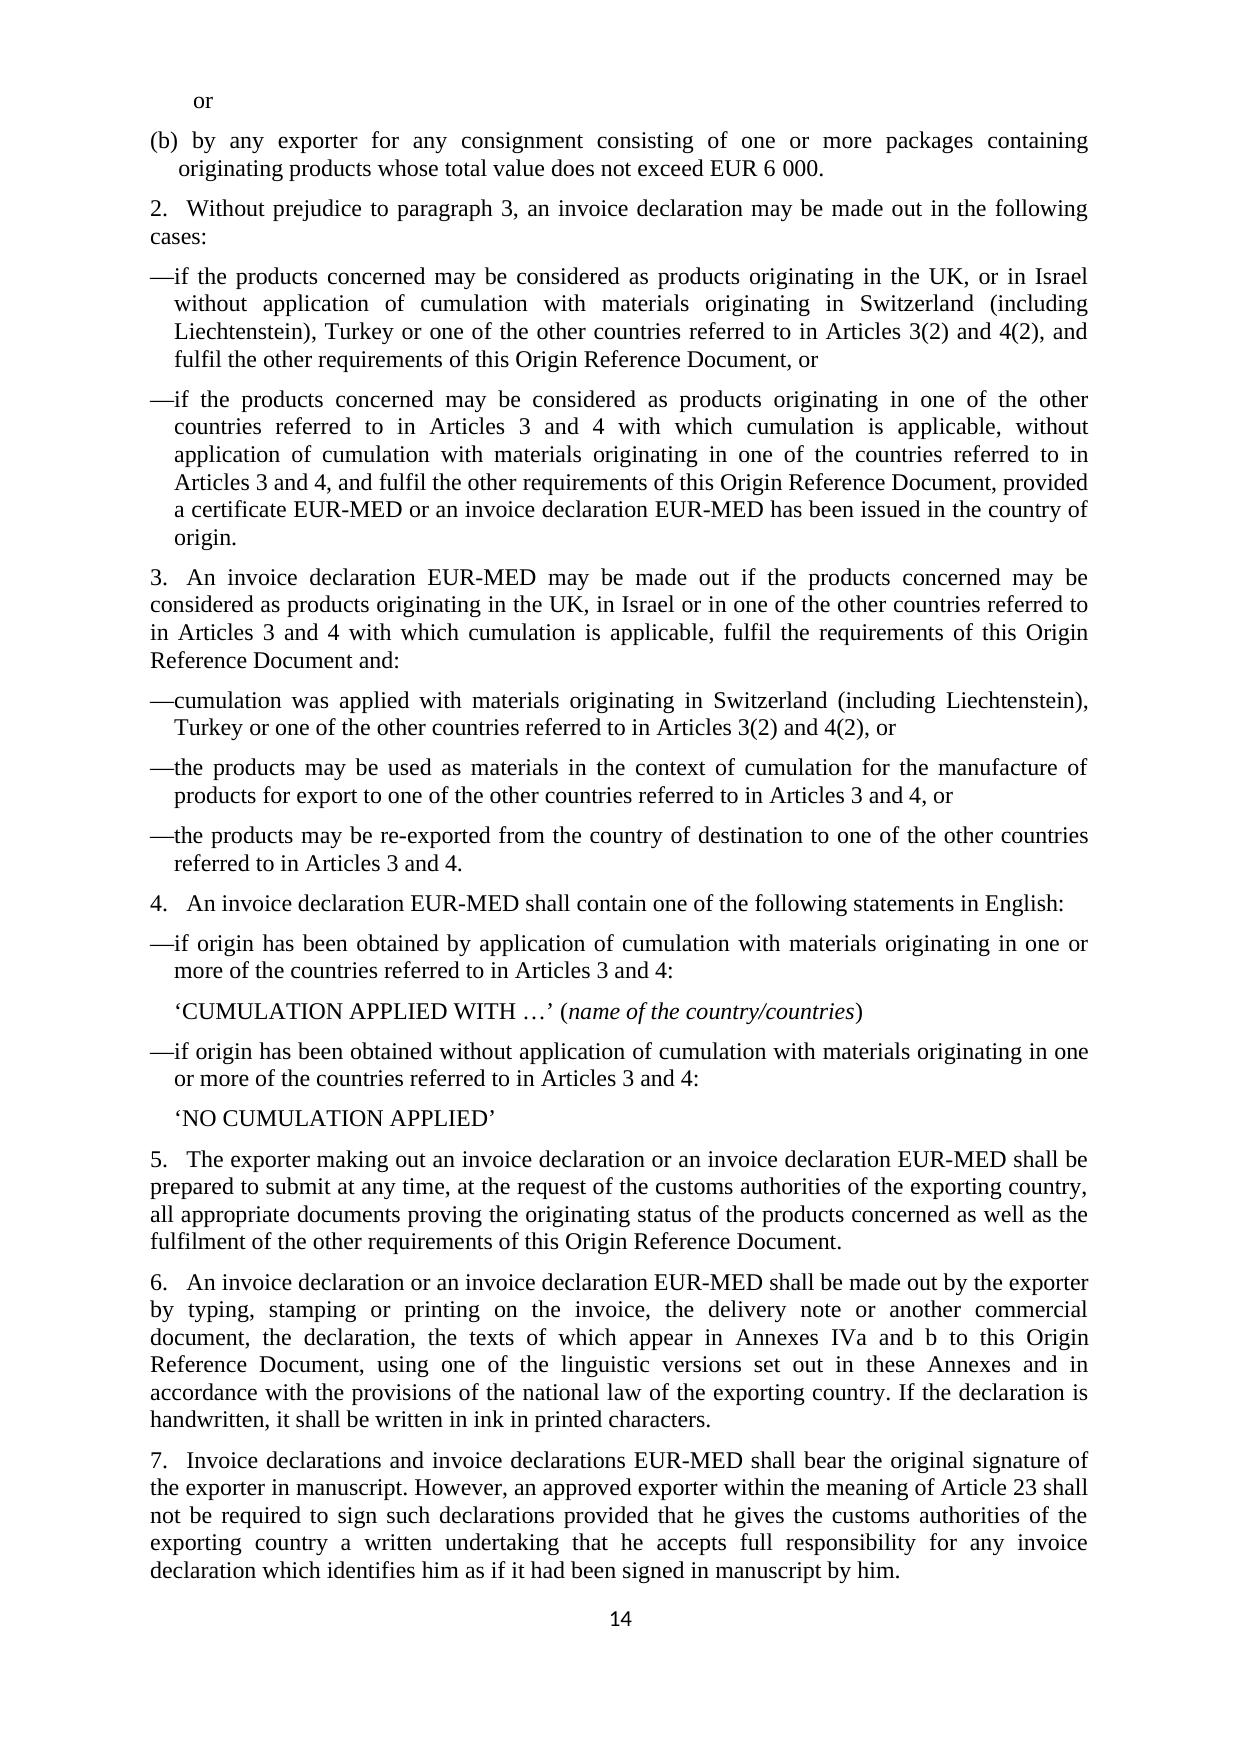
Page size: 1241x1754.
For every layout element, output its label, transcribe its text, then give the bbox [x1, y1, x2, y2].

table_header if the products concerned may be considered as products originating in one of the other countries referred to in Articles 3 and 4 with which cumulation is applicable, without application of cumulation with materials originating in one of the countries referred to in Articles 3 and 4, and fulfil the other requirements of this Origin Reference Document, provided a certificate EUR-MED or an invoice declaration EUR-MED has been issued in the country of origin. [174, 372, 1090, 550]
text 3. An invoice declaration EUR-MED may be made out if the products concerned may be considered as products originating in the UK, in Israel or in one of the other countries referred to in Articles 3 and 4 with which cumulation is applicable, fulfil the requirements of this Origin Reference Document and: [150, 563, 1090, 673]
table_header — [150, 249, 174, 278]
text 6. An invoice declaration or an invoice declaration EUR-MED shall be made out by the exporter by typing, stamping or printing on the invoice, the delivery note or another commercial document, the declaration, the texts of which appear in Annexes IVa and b to this Origin Reference Document, using one of the linguistic versions set out in these Annexes and in accordance with the provisions of the national law of the exporting country. If the declaration is handwritten, it shall be written in ink in printed characters. [150, 1267, 1090, 1433]
table_header — [150, 770, 174, 809]
text 7. Invoice declarations and invoice declarations EUR-MED shall bear the original signature of the exporter in manuscript. However, an approved exporter within the meaning of Article 23 shall not be required to sign such declarations provided that he gives the customs authorities of the exporting country a written undertaking that he accepts full responsibility for any invoice declaration which identifies him as if it had been signed in manuscript by him. [150, 1446, 1090, 1584]
text 2. Without prejudice to paragraph 3, an invoice declaration may be made out in the following cases: [150, 194, 1090, 249]
table_header — [150, 703, 174, 741]
text 4. An invoice declaration EUR-MED shall contain one of the following statements in English: [150, 889, 1090, 916]
table_header cumulation was applied with materials originating in Switzerland (including Liechtenstein), Turkey or one of the other countries referred to in Articles 3(2) and 4(2), or [174, 673, 1090, 741]
table_header if origin has been obtained without application of cumulation with materials originating in one or more of the countries referred to in Articles 3 and 4: ‘NO CUMULATION APPLIED’ [174, 1024, 1090, 1132]
table_header the products may be re-exported from the country of destination to one of the other countries referred to in Articles 3 and 4. [174, 809, 1090, 876]
table_header (b) [150, 114, 178, 182]
table_header — [150, 916, 174, 945]
text 5. The exporter making out an invoice declaration or an invoice declaration EUR-MED shall be prepared to submit at any time, at the request of the customs authorities of the exporting country, all appropriate documents proving the originating status of the products concerned as well as the fulfilment of the other requirements of this Origin Reference Document. [150, 1144, 1090, 1255]
table_header by any exporter for any consignment consisting of one or more packages containing originating products whose total value does not exceed EUR 6 000. [178, 114, 1090, 182]
table_header — [150, 673, 174, 702]
table_header — [150, 741, 174, 769]
table_header if origin has been obtained by application of cumulation with materials originating in one or more of the countries referred to in Articles 3 and 4: ‘CUMULATION APPLIED WITH …’ (name of the country/countries) [174, 916, 1090, 1024]
table_header — [150, 1024, 174, 1053]
table_header the products may be used as materials in the context of cumulation for the manufacture of products for export to one of the other countries referred to in Articles 3 and 4, or [174, 741, 1090, 809]
table_header — [150, 402, 174, 550]
table_header — [150, 1054, 174, 1132]
table_header — [150, 838, 174, 876]
table_header — [150, 946, 174, 1024]
table_header [150, 74, 193, 114]
table_header — [150, 279, 174, 372]
table_header — [150, 809, 174, 837]
table_header or [193, 74, 1090, 114]
table_header if the products concerned may be considered as products originating in the UK, or in Israel without application of cumulation with materials originating in Switzerland (including Liechtenstein), Turkey or one of the other countries referred to in Articles 3(2) and 4(2), and fulfil the other requirements of this Origin Reference Document, or [174, 249, 1090, 372]
table_header — [150, 372, 174, 401]
